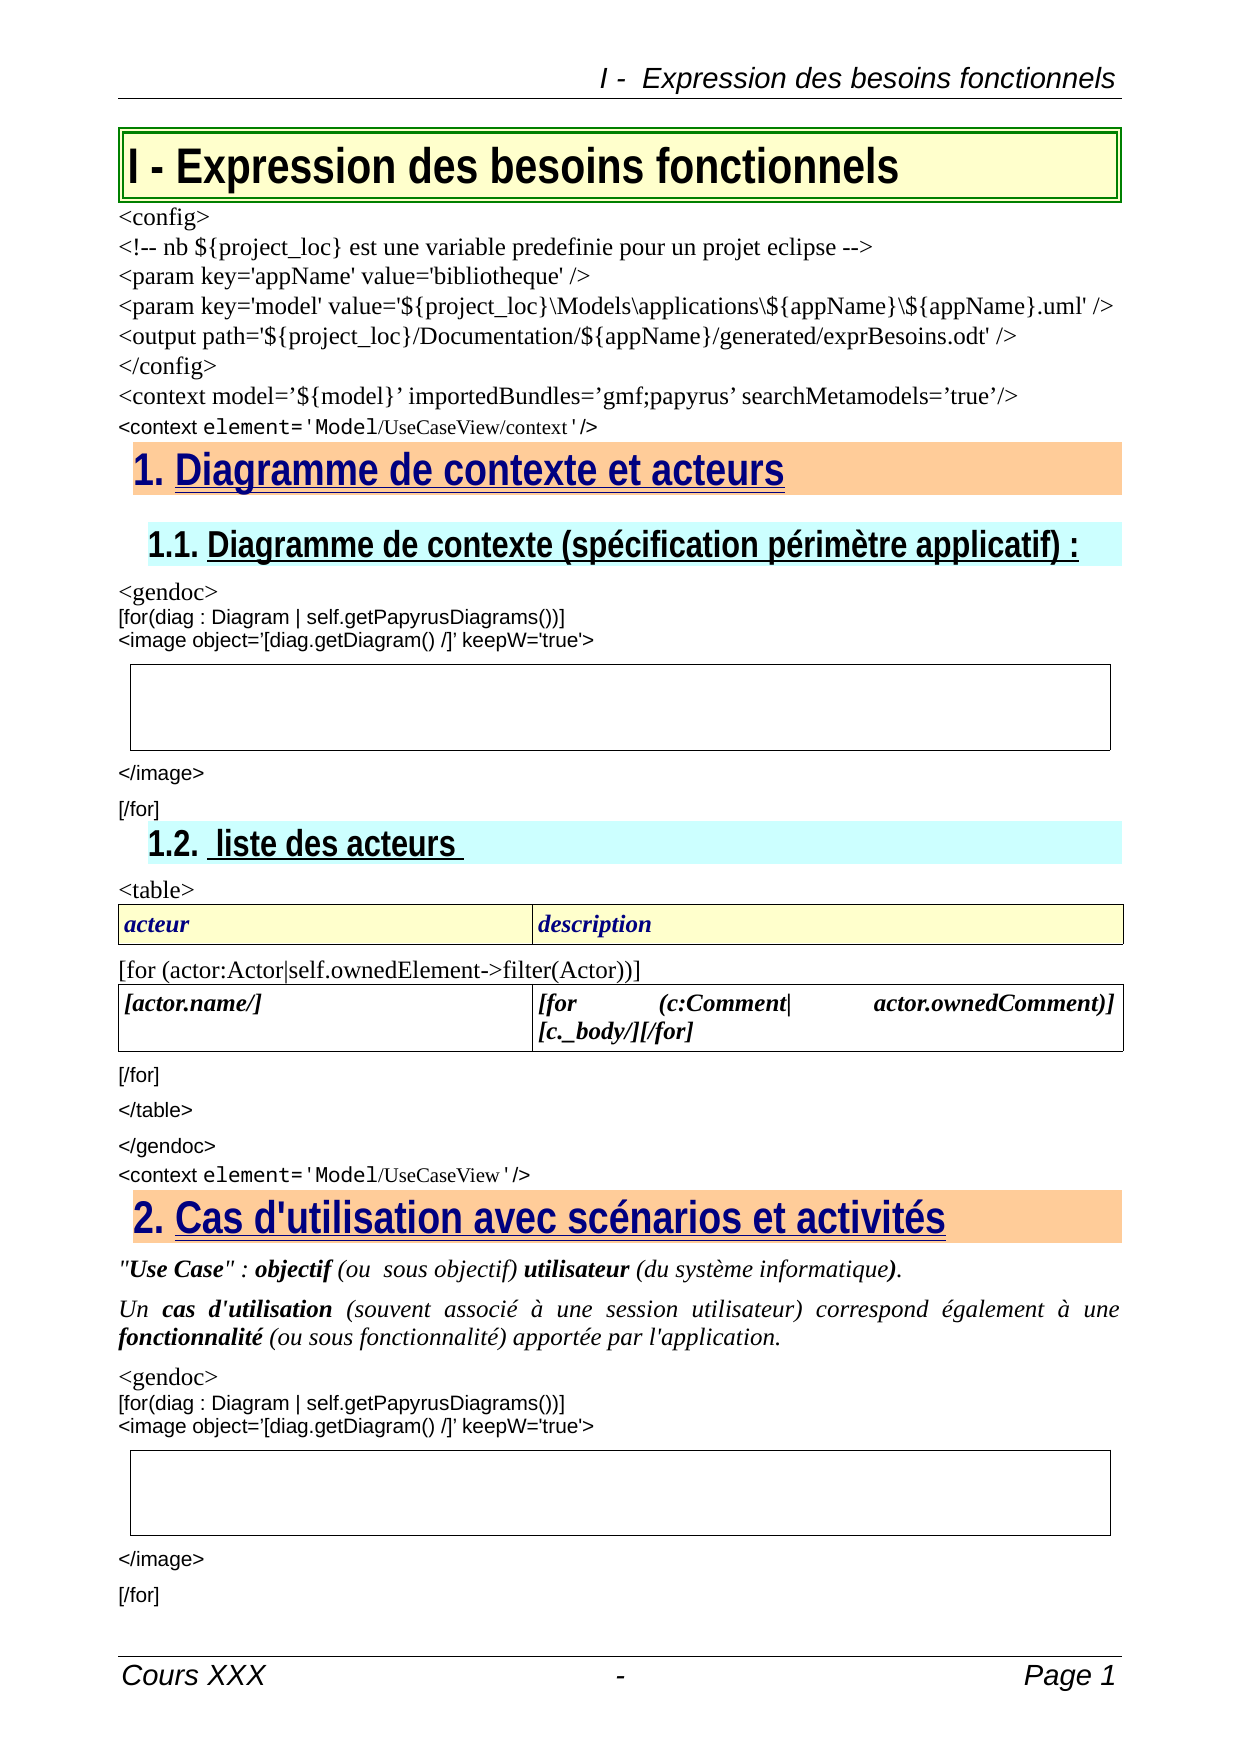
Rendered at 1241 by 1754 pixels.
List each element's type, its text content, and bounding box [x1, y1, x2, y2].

text [for (actor:Actor|self.ownedElement->filter(Actor))] [118, 956, 1122, 984]
text [for(diag : Diagram | self.getPapyrusDiagrams())] [118, 606, 1122, 629]
text <output path='${project_loc}/Documentation/${appName}/generated/exprBesoins.odt' /> [118, 322, 1122, 350]
text <gendoc> [118, 1363, 1122, 1391]
text [/for] [118, 798, 1122, 821]
text <image object=’[diag.getDiagram() /]’ keepW='true'></image> [118, 629, 1122, 785]
subtitle Diagramme de contexte (spécification périmètre applicatif) : [148, 522, 1122, 566]
text <image object=’[diag.getDiagram() /]’ keepW='true'></image> [118, 1414, 1122, 1571]
text </config> [118, 352, 1122, 380]
text <!-- nb ${project_loc} est une variable predefinie pour un projet eclipse --> [118, 233, 1122, 260]
text <gendoc> [118, 578, 1122, 606]
text <param key='appName' value='bibliotheque' /> [118, 262, 1122, 290]
text [for(diag : Diagram | self.getPapyrusDiagrams())] [118, 1391, 1122, 1414]
text </gendoc> [118, 1135, 1122, 1158]
text <context element='Model/UseCaseView'/> [118, 1160, 1122, 1188]
table_header [actor.name/] [119, 985, 532, 1051]
subtitle Cas d'utilisation avec scénarios et activités [133, 1190, 1122, 1243]
text </table> [118, 1099, 1122, 1122]
table_header description [533, 905, 1123, 943]
text Un cas d'utilisation (souvent associé à une session utilisateur) correspond également à une fonctionnalité (ou sous fonctionnalité) apportée par l'application. [118, 1296, 1122, 1351]
text [/for] [118, 1583, 1122, 1606]
subtitle liste des acteurs [148, 821, 1122, 864]
text "Use Case" : objectif (ou sous objectif) utilisateur (du système informatique). [118, 1255, 1122, 1283]
text <context model=’${model}’ importedBundles=’gmf;papyrus’ searchMetamodels=’true’/> [118, 382, 1122, 410]
text <table> [118, 876, 1122, 904]
text <param key='model' value='${project_loc}\Models\applications\${appName}\${appName}.uml' /> [118, 292, 1122, 320]
table_header [for (c:Comment| actor.ownedComment)] [c._body/][/for] [533, 985, 1123, 1051]
subtitle Diagramme de contexte et acteurs [133, 442, 1122, 495]
text <context element='Model/UseCaseView/context'/> [118, 412, 1122, 440]
text <config> [118, 203, 1122, 231]
table_header acteur [119, 905, 532, 943]
text [/for] [118, 1063, 1122, 1087]
